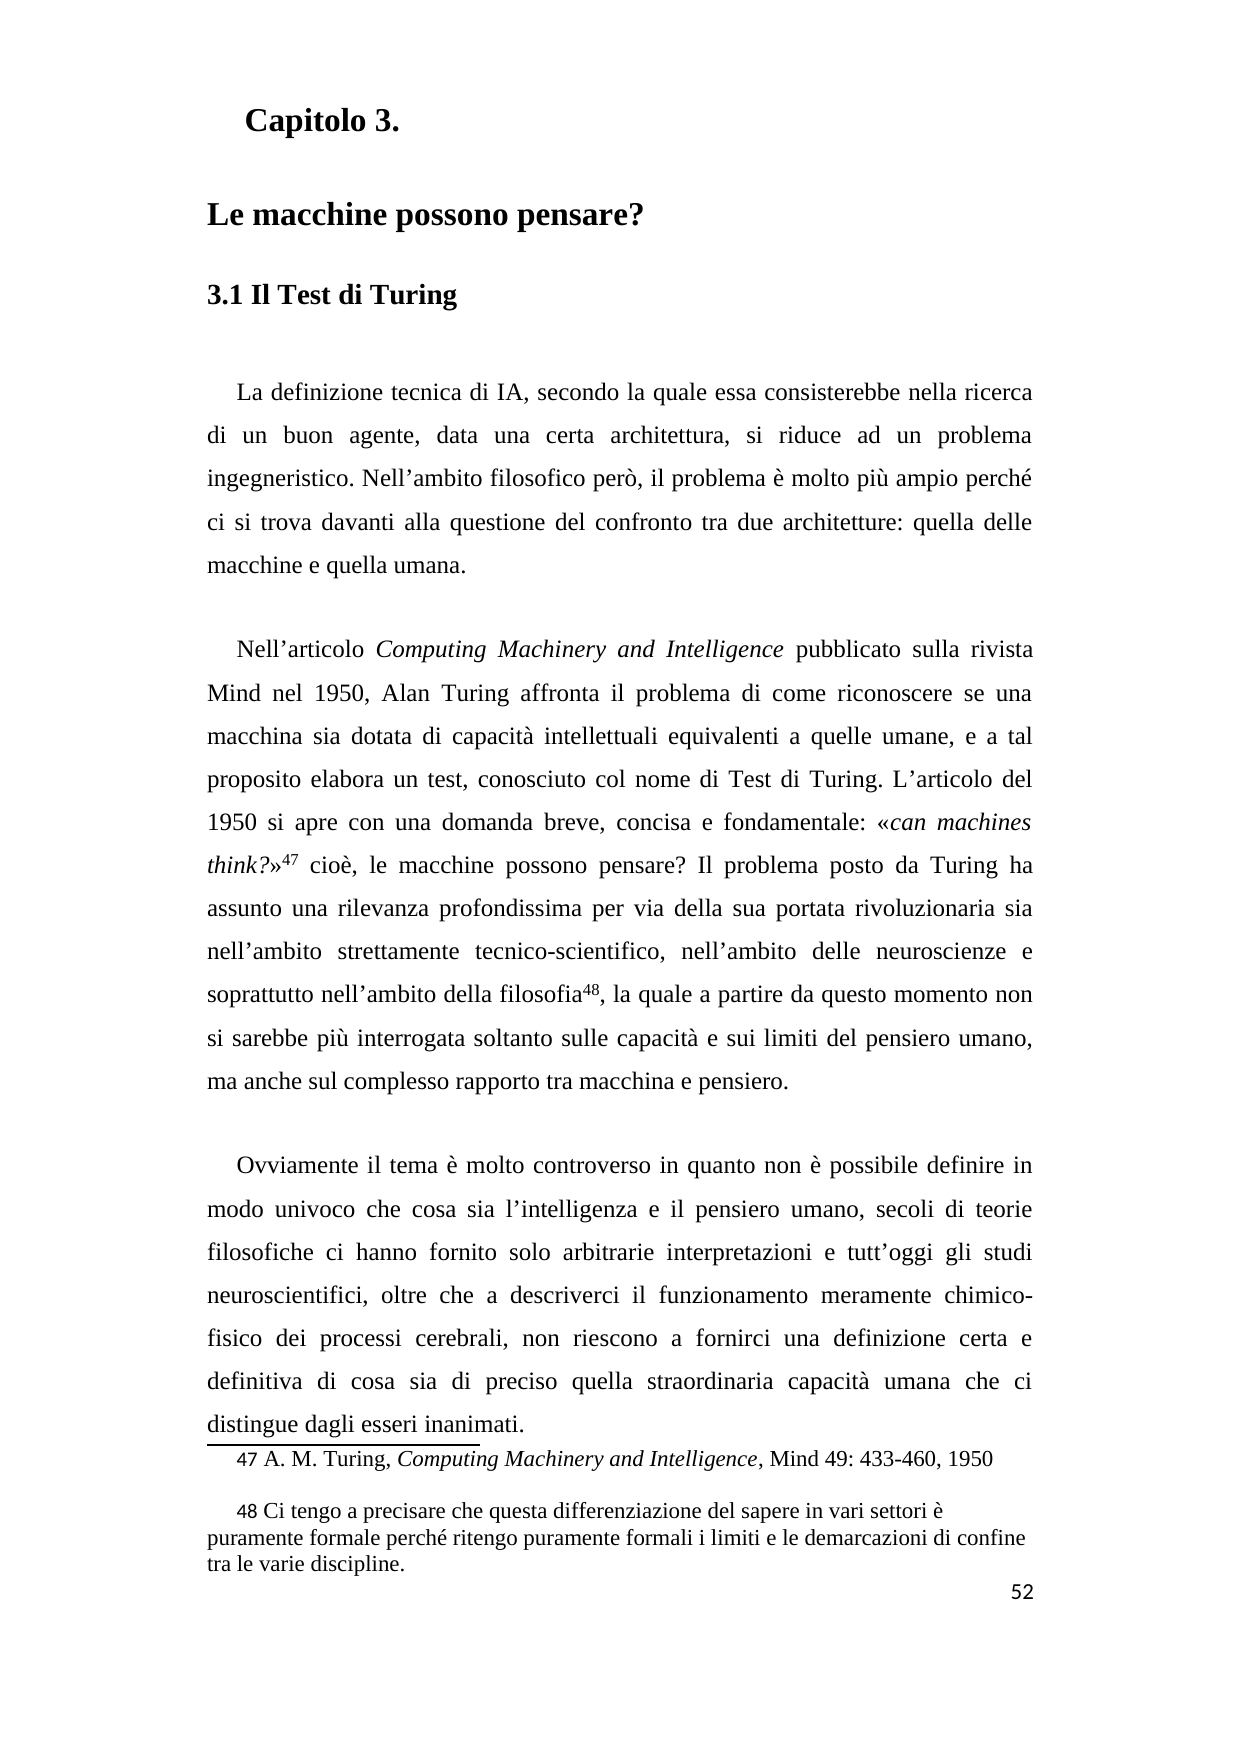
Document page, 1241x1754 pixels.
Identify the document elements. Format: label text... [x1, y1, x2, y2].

text Ci tengo a precisare che questa differenziazione del sapere in vari settori è puramente formale perché ritengo puramente formali i limiti e le demarcazioni di confine tra le varie discipline. [207, 1497, 1033, 1577]
subtitle Le macchine possono pensare? [207, 194, 1033, 233]
text Ovviamente il tema è molto controverso in quanto non è possibile definire in modo univoco che cosa sia l’intelligenza e il pensiero umano, secoli di teorie filosofiche ci hanno fornito solo arbitrarie interpretazioni e tutt’oggi gli studi neuroscientifici, oltre che a descriverci il funzionamento meramente chimico-fisico dei processi cerebrali, non riescono a fornirci una definizione certa e definitiva di cosa sia di preciso quella straordinaria capacità umana che ci distingue dagli esseri inanimati. [207, 1151, 1033, 1438]
subtitle 3.1 Il Test di Turing [207, 277, 1033, 310]
text La definizione tecnica di IA, secondo la quale essa consisterebbe nella ricerca di un buon agente, data una certa architettura, si riduce ad un problema ingegneristico. Nell’ambito filosofico però, il problema è molto più ampio perché ci si trova davanti alla questione del confronto tra due architetture: quella delle macchine e quella umana. [207, 377, 1033, 578]
text A. M. Turing, Computing Machinery and Intelligence, Mind 49: 433-460, 1950 [207, 1446, 1033, 1472]
text Nell’articolo Computing Machinery and Intelligence pubblicato sulla rivista Mind nel 1950, Alan Turing affronta il problema di come riconoscere se una macchina sia dotata di capacità intellettuali equivalenti a quelle umane, e a tal proposito elabora un test, conosciuto col nome di Test di Turing. L’articolo del 1950 si apre con una domanda breve, concisa e fondamentale: «can machines think?» cioè, le macchine possono pensare? Il problema posto da Turing ha assunto una rilevanza profondissima per via della sua portata rivoluzionaria sia nell’ambito strettamente tecnico-scientifico, nell’ambito delle neuroscienze e soprattutto nell’ambito della filosofia, la quale a partire da questo momento non si sarebbe più interrogata soltanto sulle capacità e sui limiti del pensiero umano, ma anche sul complesso rapporto tra macchina e pensiero. [207, 634, 1033, 1094]
